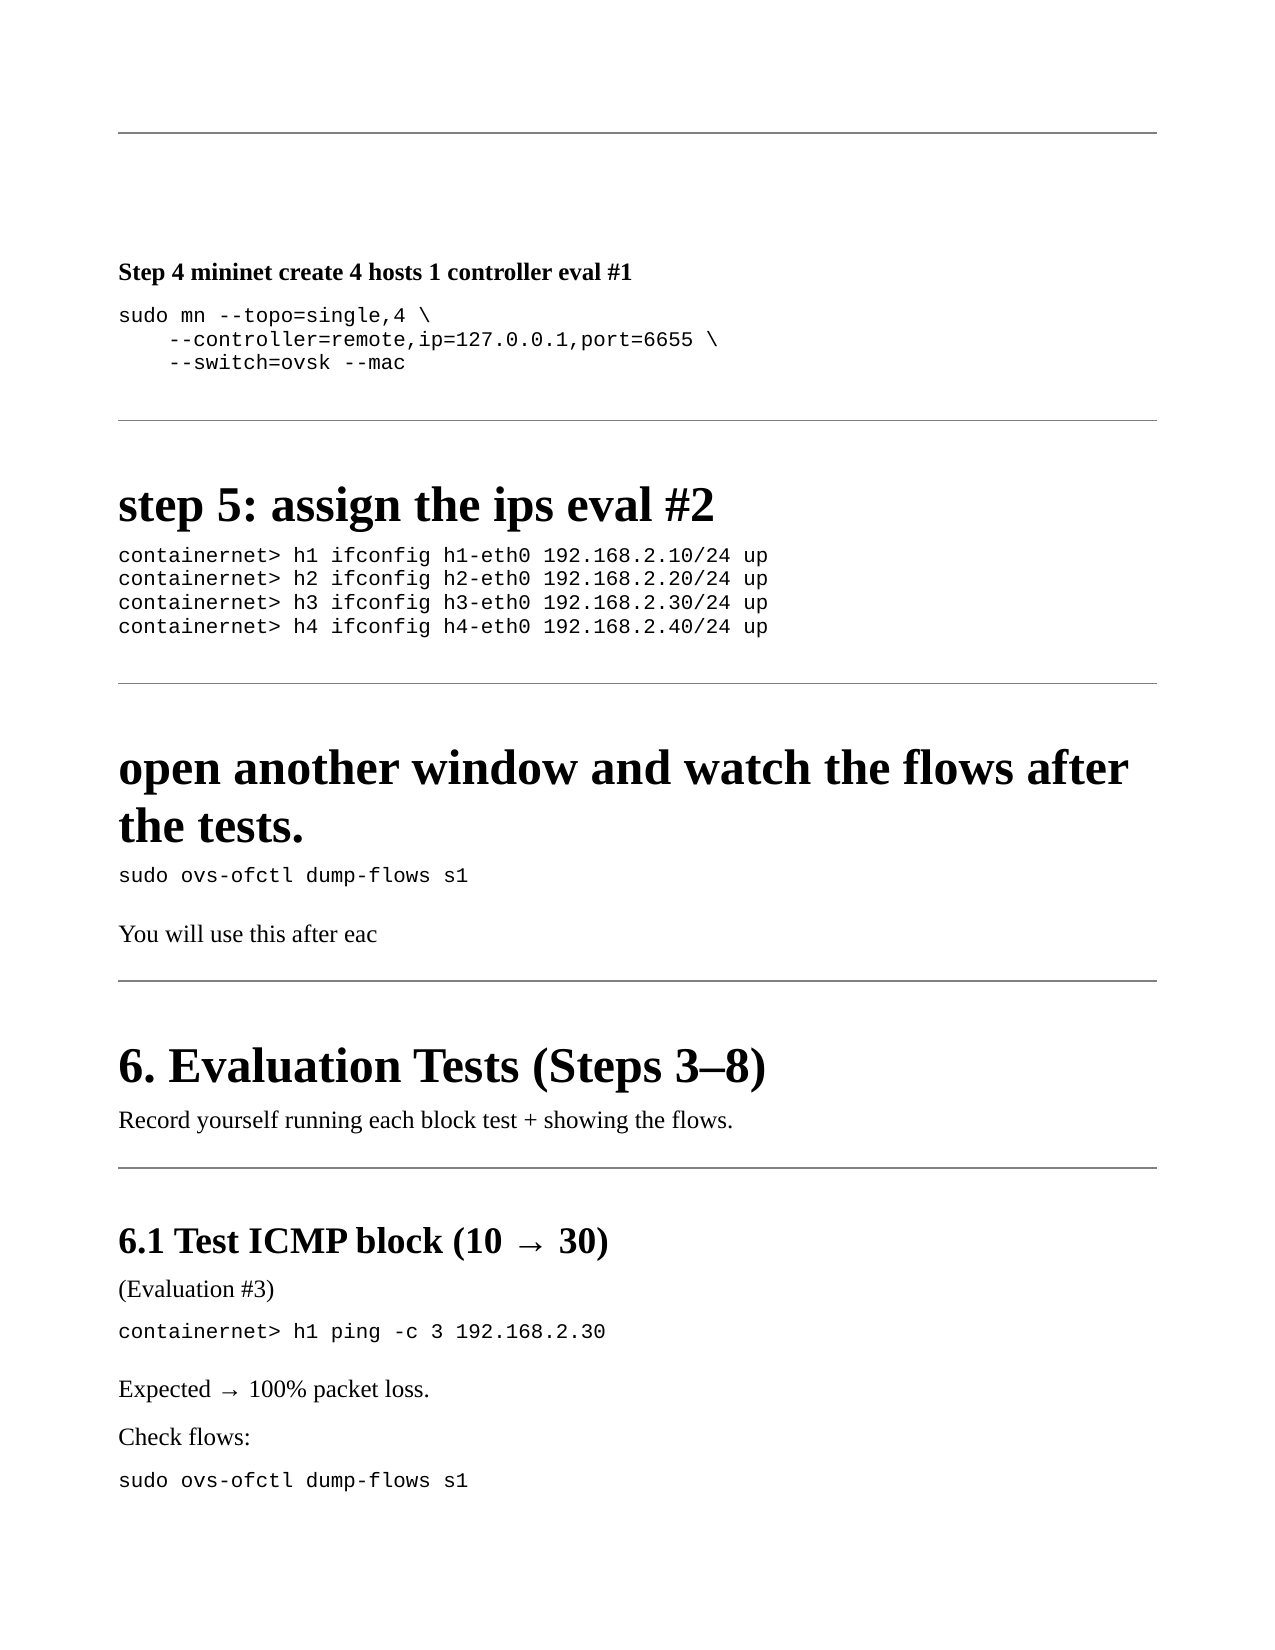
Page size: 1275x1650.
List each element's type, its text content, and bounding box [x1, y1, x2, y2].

subtitle open another window and watch the flows after the tests. [118, 738, 1157, 853]
text sudo mn --topo=single,4 \ [118, 305, 1157, 329]
text You will use this after eac [118, 919, 1157, 947]
text containernet> h3 ifconfig h3-eth0 192.168.2.30/24 up [118, 592, 1157, 616]
text containernet> h2 ifconfig h2-eth0 192.168.2.20/24 up [118, 568, 1157, 592]
subtitle step 5: assign the ips eval #2 [118, 475, 1157, 532]
text sudo ovs-ofctl dump-flows s1 [118, 1470, 1157, 1493]
text --switch=ovsk --mac [118, 352, 1157, 376]
text Record yourself running each block test + showing the flows. [118, 1106, 1157, 1134]
text containernet> h1 ping -c 3 192.168.2.30 [118, 1321, 1157, 1345]
text Expected → 100% packet loss. [118, 1374, 1157, 1403]
text Step 4 mininet create 4 hosts 1 controller eval #1 [118, 257, 1157, 286]
subtitle 6.1 Test ICMP block (10 → 30) [118, 1218, 1157, 1261]
text Check flows: [118, 1422, 1157, 1451]
text --controller=remote,ip=127.0.0.1,port=6655 \ [118, 329, 1157, 352]
text containernet> h4 ifconfig h4-eth0 192.168.2.40/24 up [118, 616, 1157, 639]
text sudo ovs-ofctl dump-flows s1 [118, 866, 1157, 889]
text containernet> h1 ifconfig h1-eth0 192.168.2.10/24 up [118, 545, 1157, 568]
text (Evaluation #3) [118, 1274, 1157, 1303]
subtitle 6. Evaluation Tests (Steps 3–8) [118, 1036, 1157, 1093]
